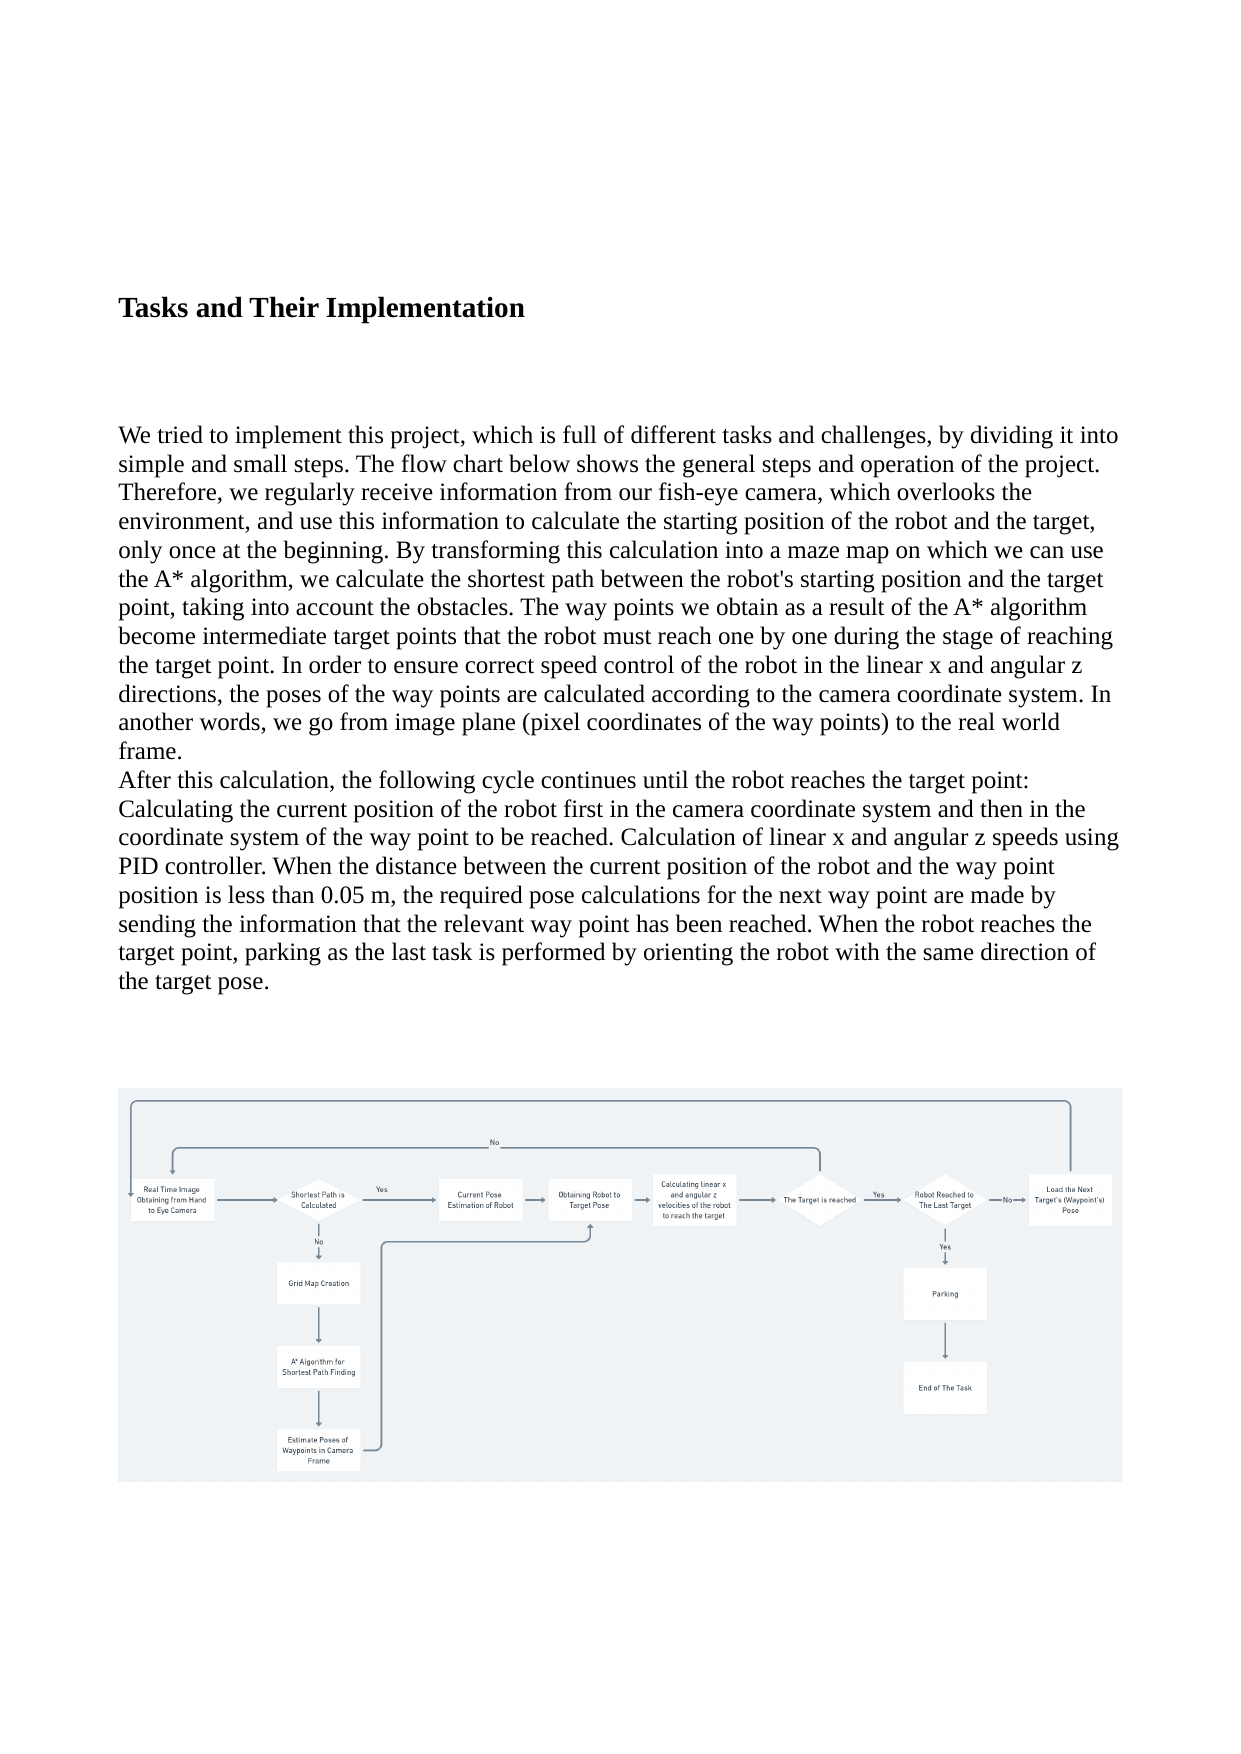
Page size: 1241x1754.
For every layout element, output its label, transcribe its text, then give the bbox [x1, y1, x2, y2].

text target point, parking as the last task is performed by orienting the robot with the same direction of the target pose. [118, 937, 1122, 995]
text After this calculation, the following cycle continues until the robot reaches the target point: Calculating the current position of the robot first in the camera coordinate system and then in the coordinate system of the way point to be reached. Calculation of linear x and angular z speeds using PID controller. When the distance between the current position of the robot and the way point position is less than 0.05 m, the required pose calculations for the next way point are made by sending the information that the relevant way point has been reached. When the robot reaches the [118, 765, 1122, 937]
text Tasks and Their Implementation [118, 291, 1122, 324]
text We tried to implement this project, which is full of different tasks and challenges, by dividing it into simple and small steps. The flow chart below shows the general steps and operation of the project. Therefore, we regularly receive information from our fish-eye camera, which overlooks the environment, and use this information to calculate the starting position of the robot and the target, only once at the beginning. By transforming this calculation into a maze map on which we can use the A* algorithm, we calculate the shortest path between the robot's starting position and the target point, taking into account the obstacles. The way points we obtain as a result of the A* algorithm become intermediate target points that the robot must reach one by one during the stage of reaching the target point. In order to ensure correct speed control of the robot in the linear x and angular z directions, the poses of the way points are calculated according to the camera coordinate system. In another words, we go from image plane (pixel coordinates of the way points) to the real world frame. [118, 420, 1122, 765]
picture [118, 1088, 1123, 1482]
